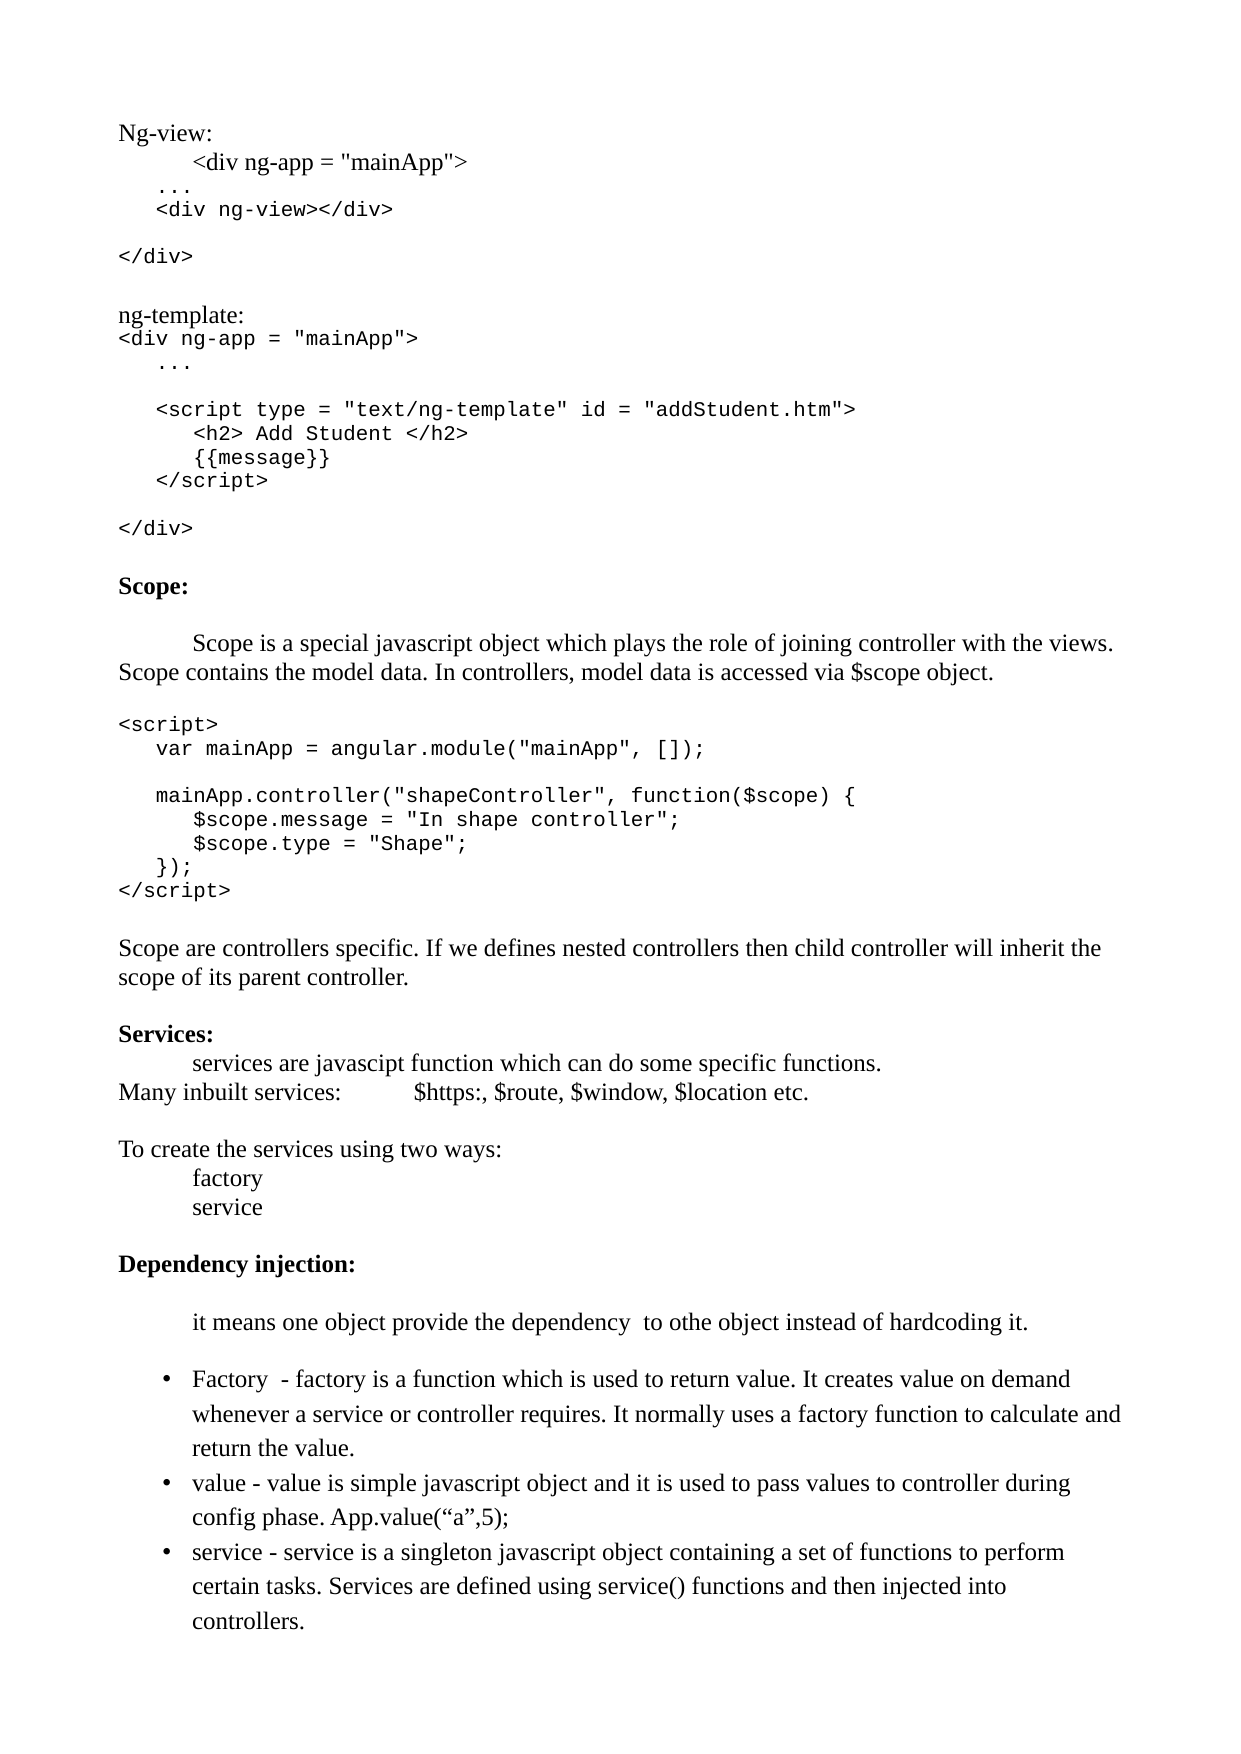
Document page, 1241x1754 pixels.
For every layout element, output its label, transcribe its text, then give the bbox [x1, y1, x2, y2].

text $scope.type = "Shape"; [118, 833, 1122, 856]
text Scope is a special javascript object which plays the role of joining controller with the views. Scope contains the model data. In controllers, model data is accessed via $scope object. [118, 628, 1122, 686]
text Dependency injection: [118, 1249, 1122, 1278]
text var mainApp = angular.module("mainApp", []); [118, 738, 1122, 762]
text ng-template: [118, 300, 1122, 328]
text $scope.message = "In shape controller"; [118, 809, 1122, 833]
text Scope are controllers specific. If we defines nested controllers then child controller will inherit the scope of its parent controller. [118, 933, 1122, 991]
text Services: [118, 1019, 1122, 1048]
text service [118, 1192, 1122, 1221]
text <div ng-app = "mainApp"> [118, 328, 1122, 352]
text it means one object provide the dependency to othe object instead of hardcoding it. [118, 1307, 1122, 1336]
text <div ng-app = "mainApp"> [118, 147, 1122, 176]
text </script> [118, 880, 1122, 904]
list value - value is simple javascript object and it is used to pass values to controller during config phase. App.value(“a”,5); [162, 1468, 1122, 1531]
text ... [118, 176, 1122, 199]
text factory [118, 1163, 1122, 1192]
text <div ng-view></div> [118, 199, 1122, 223]
text services are javascipt function which can do some specific functions. [118, 1048, 1122, 1077]
list service - service is a singleton javascript object containing a set of functions to perform certain tasks. Services are defined using service() functions and then injected into controllers. [162, 1537, 1122, 1634]
text Many inbuilt services: $https:, $route, $window, $location etc. [118, 1077, 1122, 1106]
text ... [118, 352, 1122, 376]
text </div> [118, 518, 1122, 541]
text }); [118, 856, 1122, 880]
text </div> [118, 247, 1122, 270]
text <script type = "text/ng-template" id = "addStudent.htm"> [118, 399, 1122, 423]
text Ng-view: [118, 118, 1122, 147]
text <script> [118, 714, 1122, 738]
text mainApp.controller("shapeController", function($scope) { [118, 785, 1122, 809]
text <h2> Add Student </h2> [118, 423, 1122, 447]
text </script> [118, 470, 1122, 494]
list Factory - factory is a function which is used to return value. It creates value on demand whenever a service or controller requires. It normally uses a factory function to calculate and return the value. [162, 1364, 1122, 1462]
text Scope: [118, 571, 1122, 599]
text To create the services using two ways: [118, 1134, 1122, 1163]
text {{message}} [118, 447, 1122, 470]
